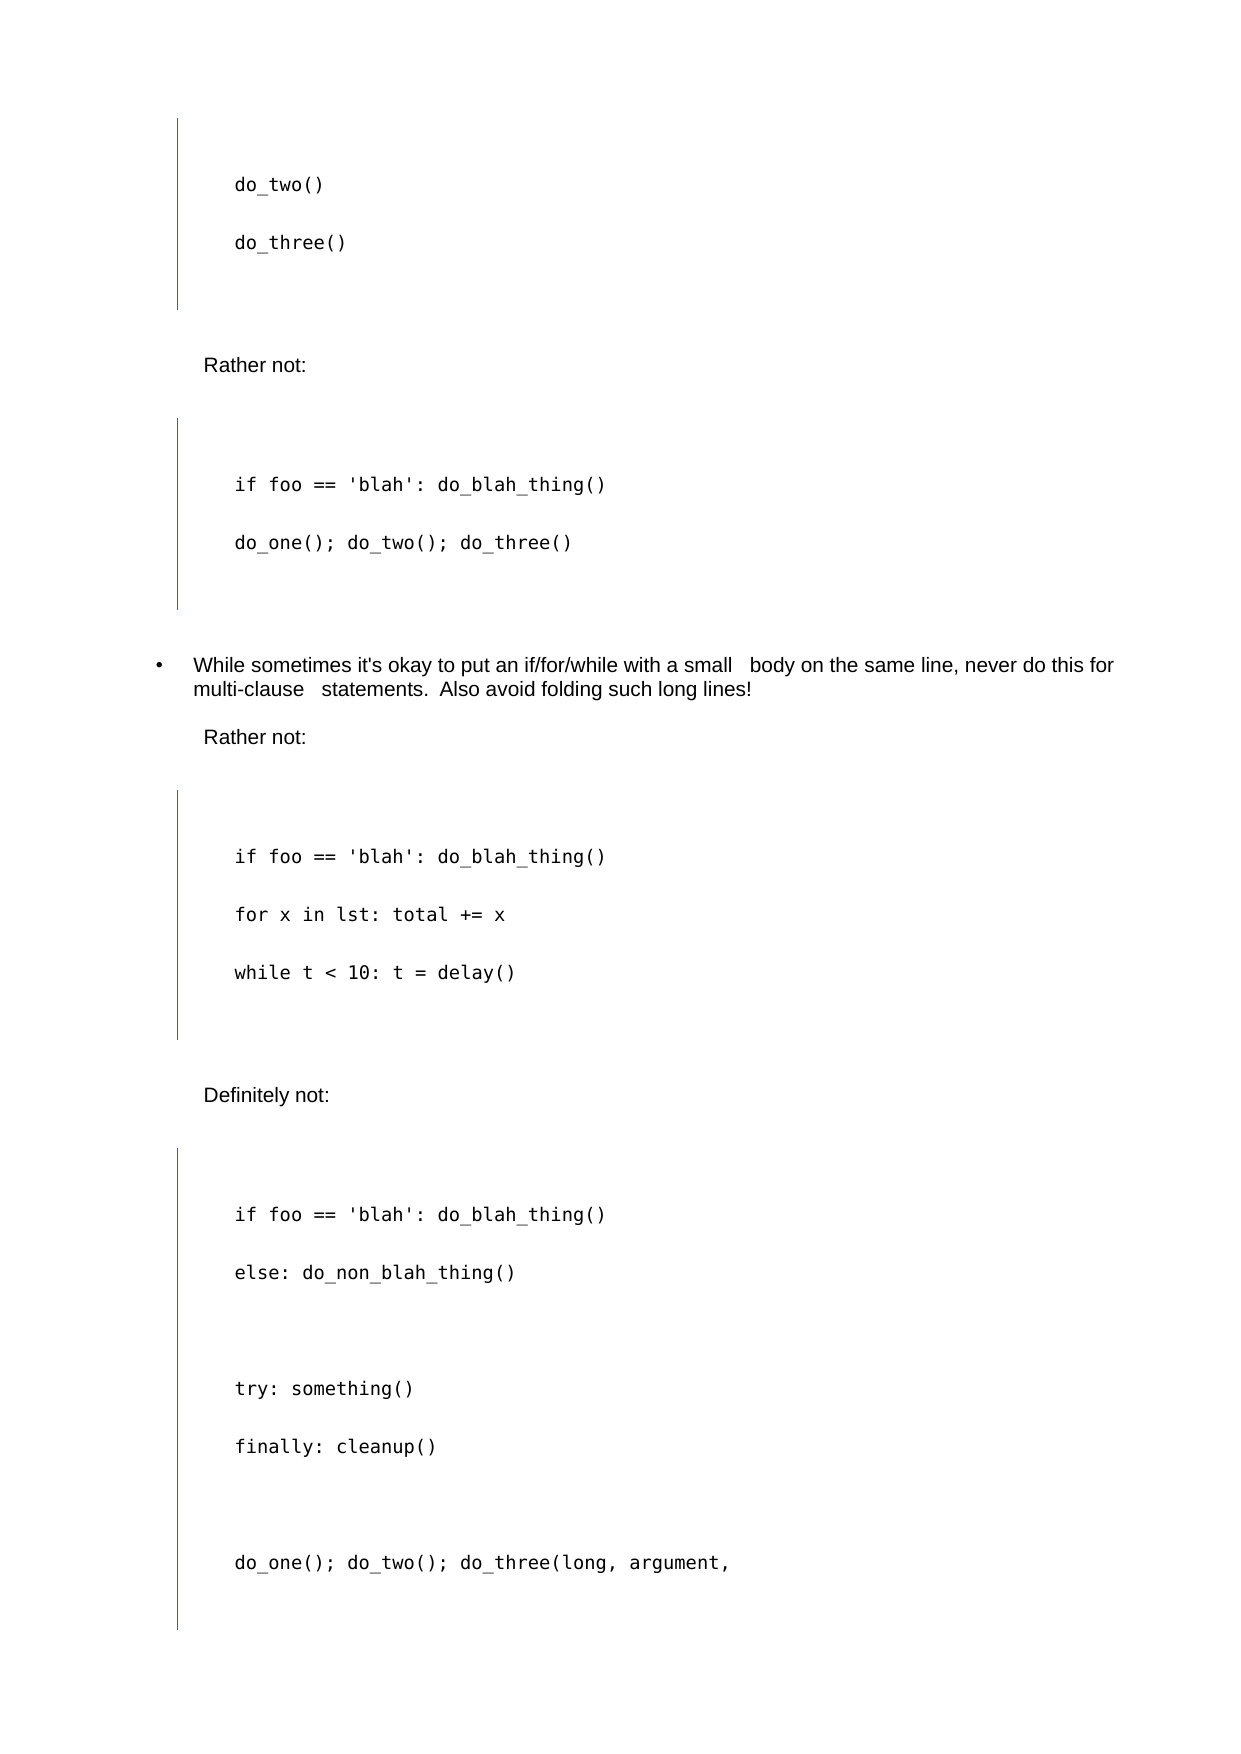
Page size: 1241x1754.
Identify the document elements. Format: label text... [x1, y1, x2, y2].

text while t < 10: t = delay() [178, 906, 1122, 1040]
text Definitely not: [118, 1082, 1122, 1106]
text if foo == 'blah': do_blah_thing() [178, 1148, 1122, 1206]
text Rather not: [118, 352, 1122, 376]
text try: something() [178, 1322, 1122, 1380]
text do_three() [178, 176, 1122, 310]
text finally: cleanup() [178, 1380, 1122, 1458]
text if foo == 'blah': do_blah_thing() [178, 790, 1122, 848]
text Rather not: [118, 724, 1122, 748]
text if foo == 'blah': do_blah_thing() [178, 418, 1122, 476]
text do_one(); do_two(); do_three(long, argument, [178, 1496, 1122, 1630]
text else: do_non_blah_thing() [178, 1206, 1122, 1284]
text do_two() [178, 118, 1122, 176]
list While sometimes it's okay to put an if/for/while with a small body on the same line, never do this for multi-clause statements. Also avoid folding such long lines! [156, 652, 1122, 701]
text for x in lst: total += x [178, 848, 1122, 906]
text do_one(); do_two(); do_three() [178, 476, 1122, 610]
